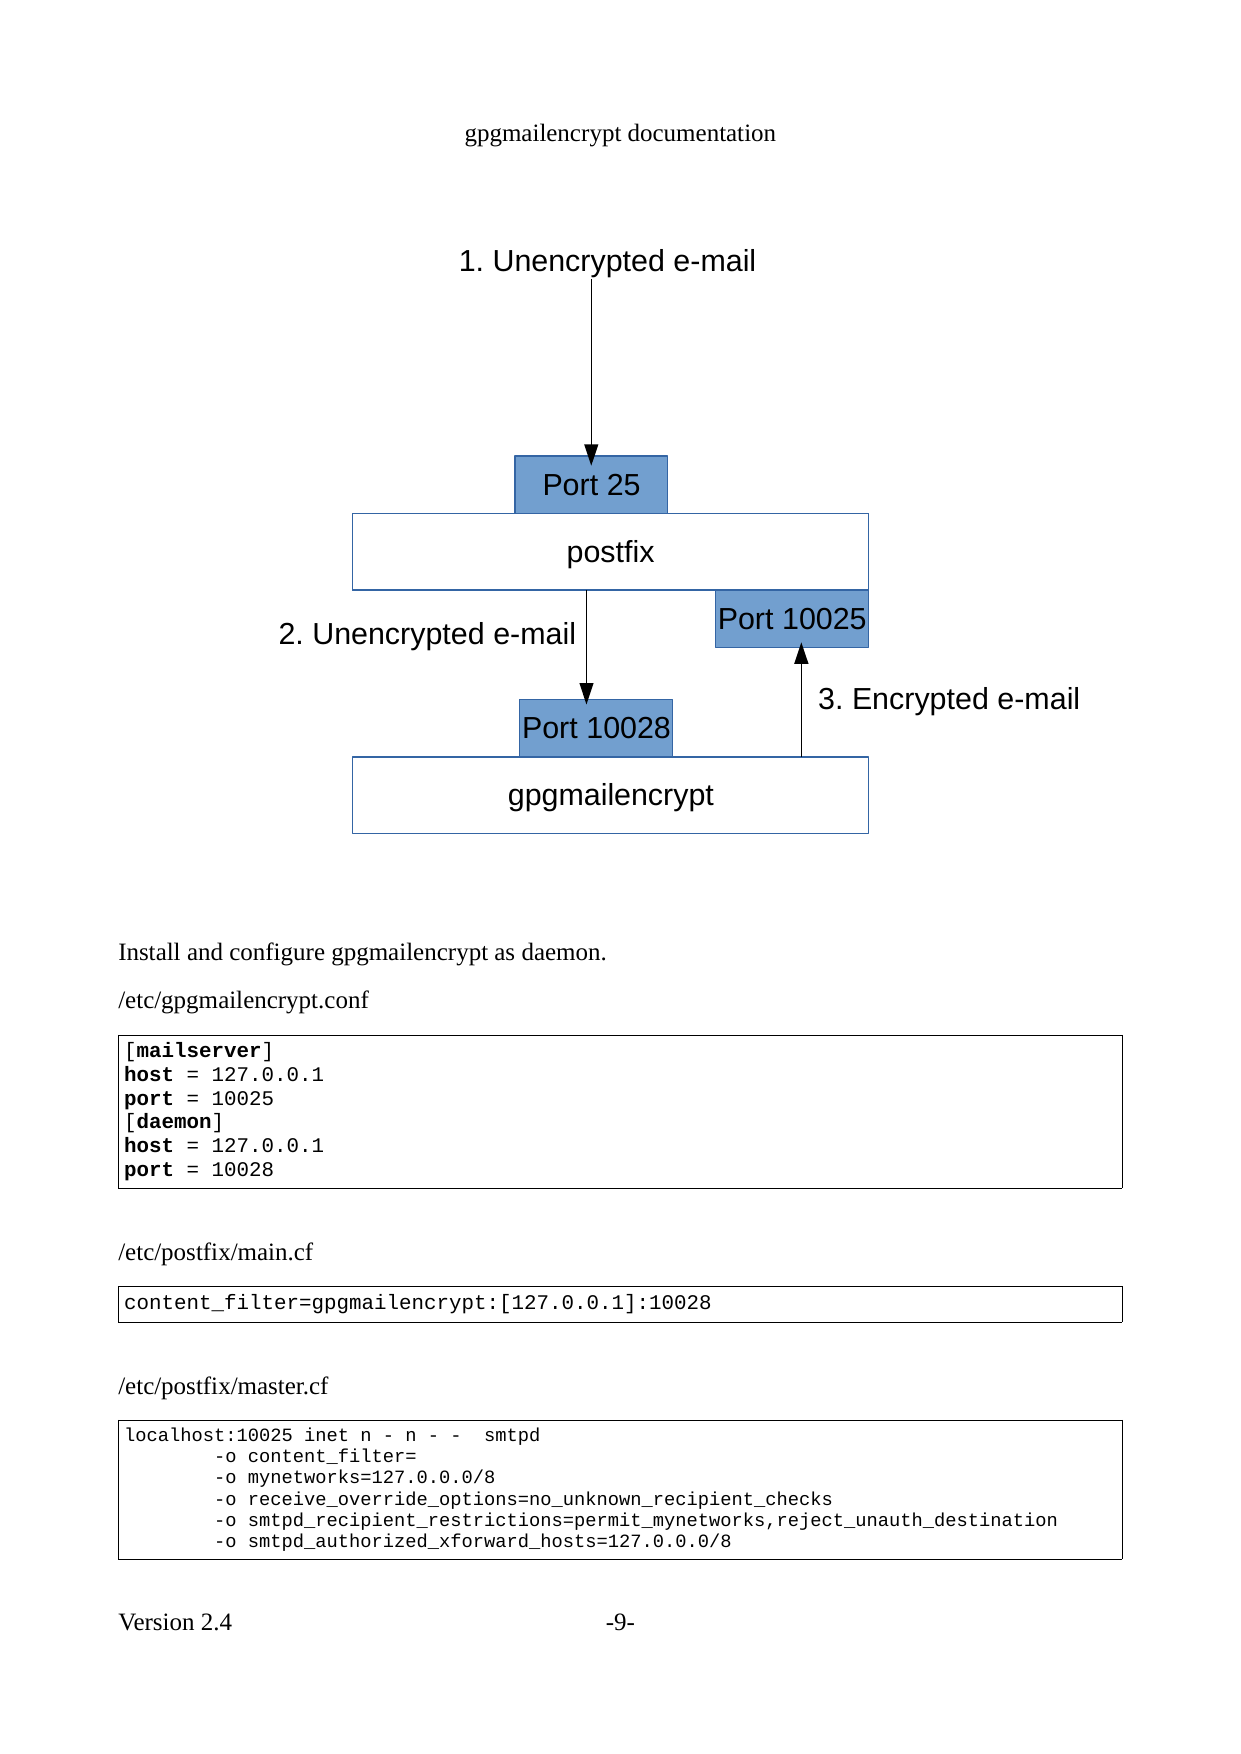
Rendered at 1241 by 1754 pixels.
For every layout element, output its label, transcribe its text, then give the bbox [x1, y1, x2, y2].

table_header [mailserver] host = 127.0.0.1 port = 10025 [daemon] host = 127.0.0.1 port = 10028 [119, 1036, 1122, 1188]
text /etc/postfix/main.cf [118, 1237, 1122, 1266]
text /etc/postfix/master.cf [118, 1371, 1122, 1399]
text Install and configure gpgmailencrypt as daemon. [118, 937, 1122, 965]
text /etc/gpgmailencrypt.conf [118, 986, 1122, 1014]
table_header content_filter=gpgmailencrypt:[127.0.0.1]:10028 [119, 1287, 1122, 1322]
table_header localhost:10025 inet n - n - - smtpd -o content_filter= -o mynetworks=127.0.0.0/8 -o receive_override_options=no_unknown_recipient_checks -o smtpd_recipient_restrictions=permit_mynetworks,reject_unauth_destination -o smtpd_authorized_xforward_hosts=127.0.0.0/8 [119, 1421, 1122, 1559]
